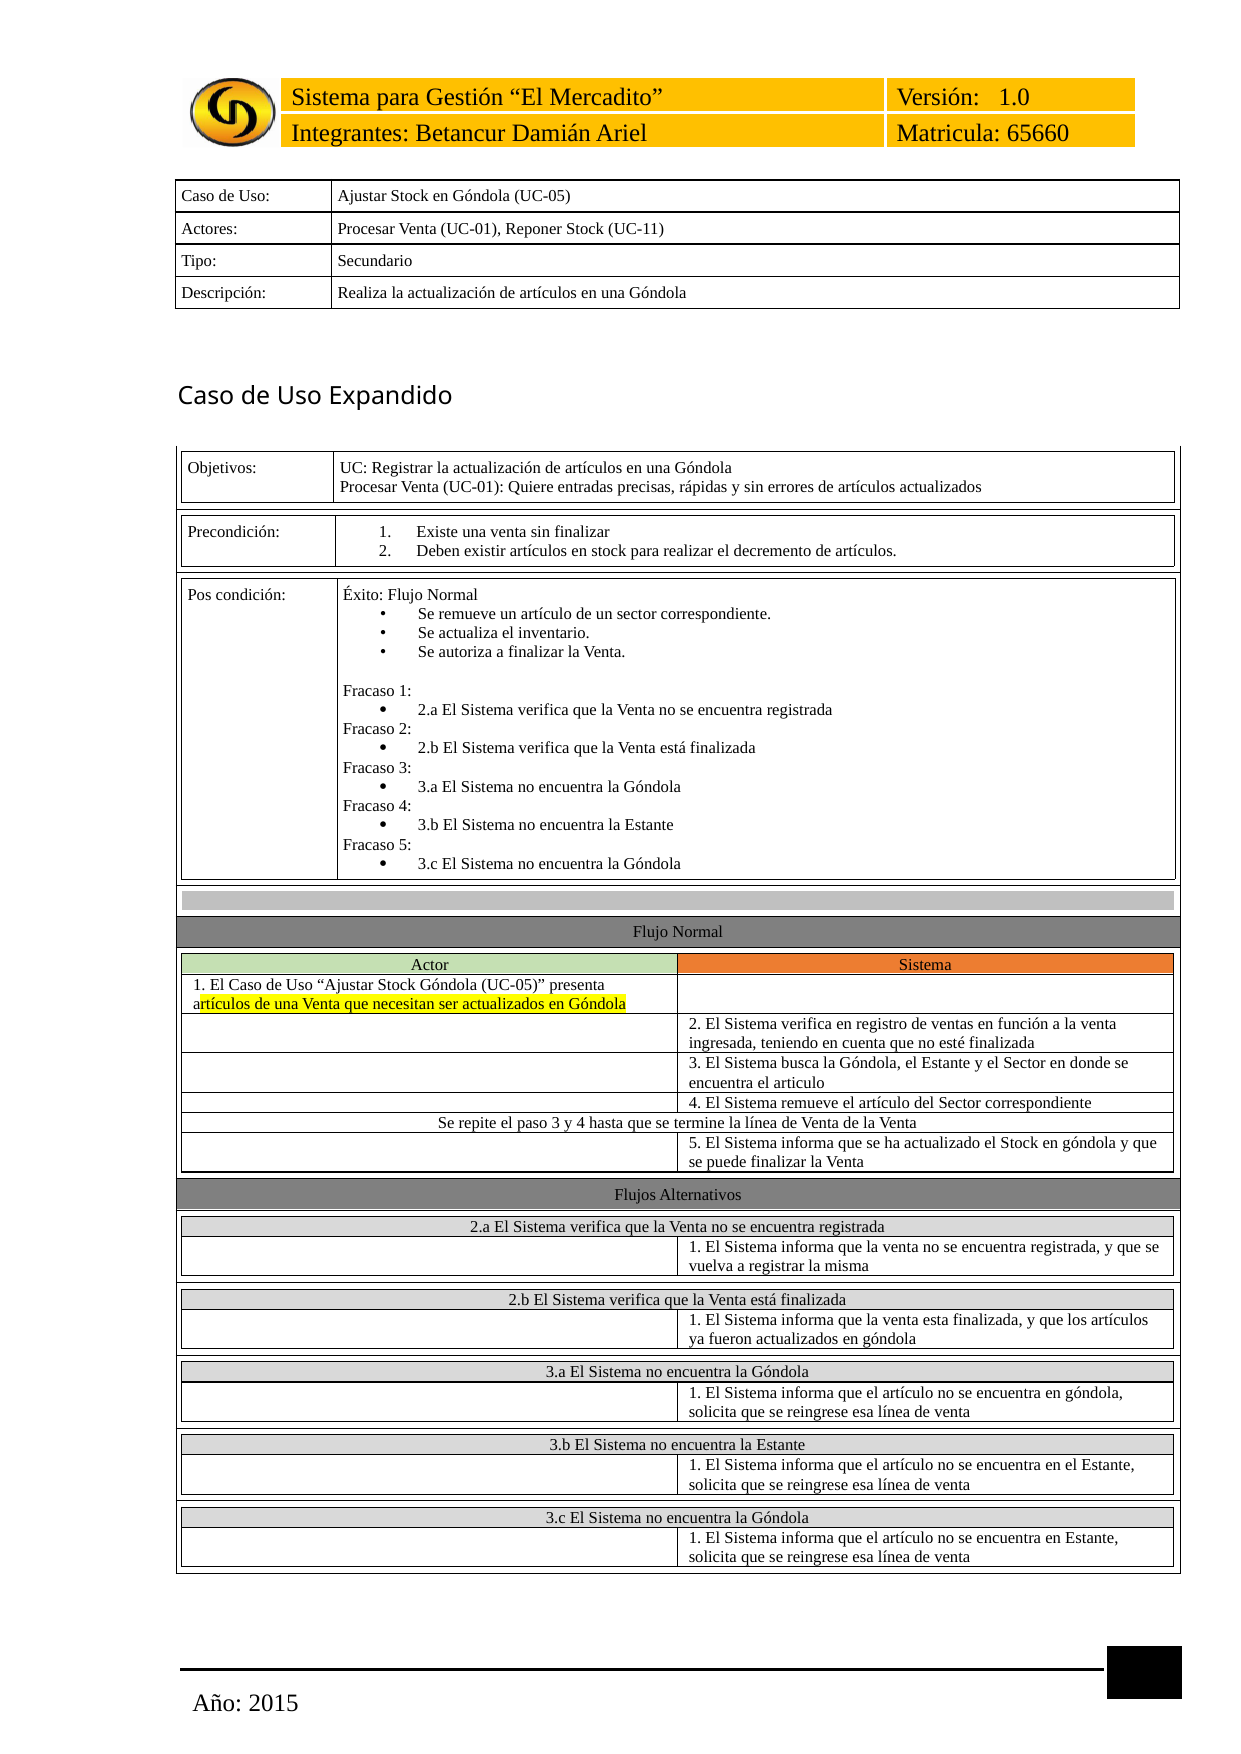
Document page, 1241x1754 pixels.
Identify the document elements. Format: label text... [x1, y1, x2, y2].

table_cell 5. El Sistema informa que se ha actualizado el Stock en góndola y que se puede finalizar la Venta [678, 1133, 1173, 1171]
table_cell Flujo Normal [177, 917, 1180, 947]
table_cell [182, 1383, 677, 1421]
table_header Pos condición: [182, 579, 337, 878]
table_cell [177, 1356, 1180, 1428]
table_header 2.b El Sistema verifica que la Venta está finalizada [182, 1290, 1173, 1309]
table_cell 1. El Sistema informa que la venta no se encuentra registrada, y que se vuelva a registrar la misma [678, 1237, 1173, 1275]
table_header Ajustar Stock en Góndola (UC-05) [332, 181, 1179, 211]
table_cell 3. El Sistema busca la Góndola, el Estante y el Sector en donde se encuentra el articulo [678, 1053, 1173, 1092]
table_cell [177, 1283, 1180, 1355]
table_header Éxito: Flujo Normal Se remueve un artículo de un sector correspondiente. Se actualiza el inventario. Se autoriza a finalizar la Venta. Fracaso 1: 2.a El Sistema verifica que la Venta no se encuentra registrada Fracaso 2: 2.b El Sistema verifica que la Venta está finalizada Fracaso 3: 3.a El Sistema no encuentra la Góndola Fracaso 4: 3.b El Sistema no encuentra la Estante Fracaso 5: 3.c El Sistema no encuentra la Góndola [338, 579, 1175, 878]
table_cell 1. El Sistema informa que el artículo no se encuentra en Estante, solicita que se reingrese esa línea de venta [678, 1528, 1173, 1566]
table_header 3.c El Sistema no encuentra la Góndola [182, 1508, 1173, 1527]
table_cell 1. El Sistema informa que la venta esta finalizada, y que los artículos ya fueron actualizados en góndola [678, 1310, 1173, 1348]
table_cell Flujos Alternativos [177, 1179, 1180, 1209]
table_cell [182, 1528, 677, 1566]
table_cell Descripción: [176, 277, 331, 308]
table_cell 1. El Sistema informa que el artículo no se encuentra en góndola, solicita que se reingrese esa línea de venta [678, 1383, 1173, 1421]
table_cell 4. El Sistema remueve el artículo del Sector correspondiente [678, 1093, 1173, 1112]
table_header 2.a El Sistema verifica que la Venta no se encuentra registrada [182, 1217, 1173, 1236]
table_cell [182, 1014, 677, 1052]
table_cell [182, 1310, 677, 1348]
table_header 3.b El Sistema no encuentra la Estante [182, 1435, 1173, 1454]
table_header Caso de Uso: [176, 181, 331, 211]
table_header Precondición: [182, 516, 335, 566]
table_cell 1. El Caso de Uso “Ajustar Stock Góndola (UC-05)” presenta artículos de una Venta que necesitan ser actualizados en Góndola [182, 975, 677, 1013]
table_cell Se repite el paso 3 y 4 hasta que se termine la línea de Venta de la Venta [182, 1113, 1173, 1132]
table_cell [182, 1133, 677, 1171]
table_cell 2. El Sistema verifica en registro de ventas en función a la venta ingresada, teniendo en cuenta que no esté finalizada [678, 1014, 1173, 1052]
table_cell [678, 975, 1173, 1013]
table_cell 1. El Sistema informa que el artículo no se encuentra en el Estante, solicita que se reingrese esa línea de venta [678, 1455, 1173, 1493]
table_cell Actores: [176, 213, 331, 243]
table_cell [182, 1237, 677, 1275]
text Caso de Uso Expandido [177, 377, 1152, 411]
table_cell Realiza la actualización de artículos en una Góndola [332, 277, 1179, 308]
table_cell [177, 886, 1180, 916]
table_cell [182, 1053, 677, 1092]
table_cell [182, 1455, 677, 1493]
table_header UC: Registrar la actualización de artículos en una Góndola Procesar Venta (UC-01): Quiere entradas precisas, rápidas y sin errores de artículos actualizados [334, 452, 1174, 502]
table_cell [182, 1093, 677, 1112]
table_cell [177, 573, 1180, 885]
table_cell [177, 1211, 1180, 1282]
table_header Actor [182, 954, 677, 973]
table_header 3.a El Sistema no encuentra la Góndola [182, 1362, 1173, 1381]
table_header Existe una venta sin finalizar Deben existir artículos en stock para realizar el decremento de artículos. [336, 516, 1174, 566]
table_cell [177, 1429, 1180, 1500]
table_cell [177, 1501, 1180, 1573]
table_cell [177, 510, 1180, 572]
table_cell Tipo: [176, 245, 331, 276]
table_cell [177, 948, 1180, 1178]
table_header [177, 446, 1180, 509]
table_header Sistema [678, 954, 1173, 973]
table_cell Procesar Venta (UC-01), Reponer Stock (UC-11) [332, 213, 1179, 243]
table_header Objetivos: [182, 452, 333, 502]
table_cell Secundario [332, 245, 1179, 276]
